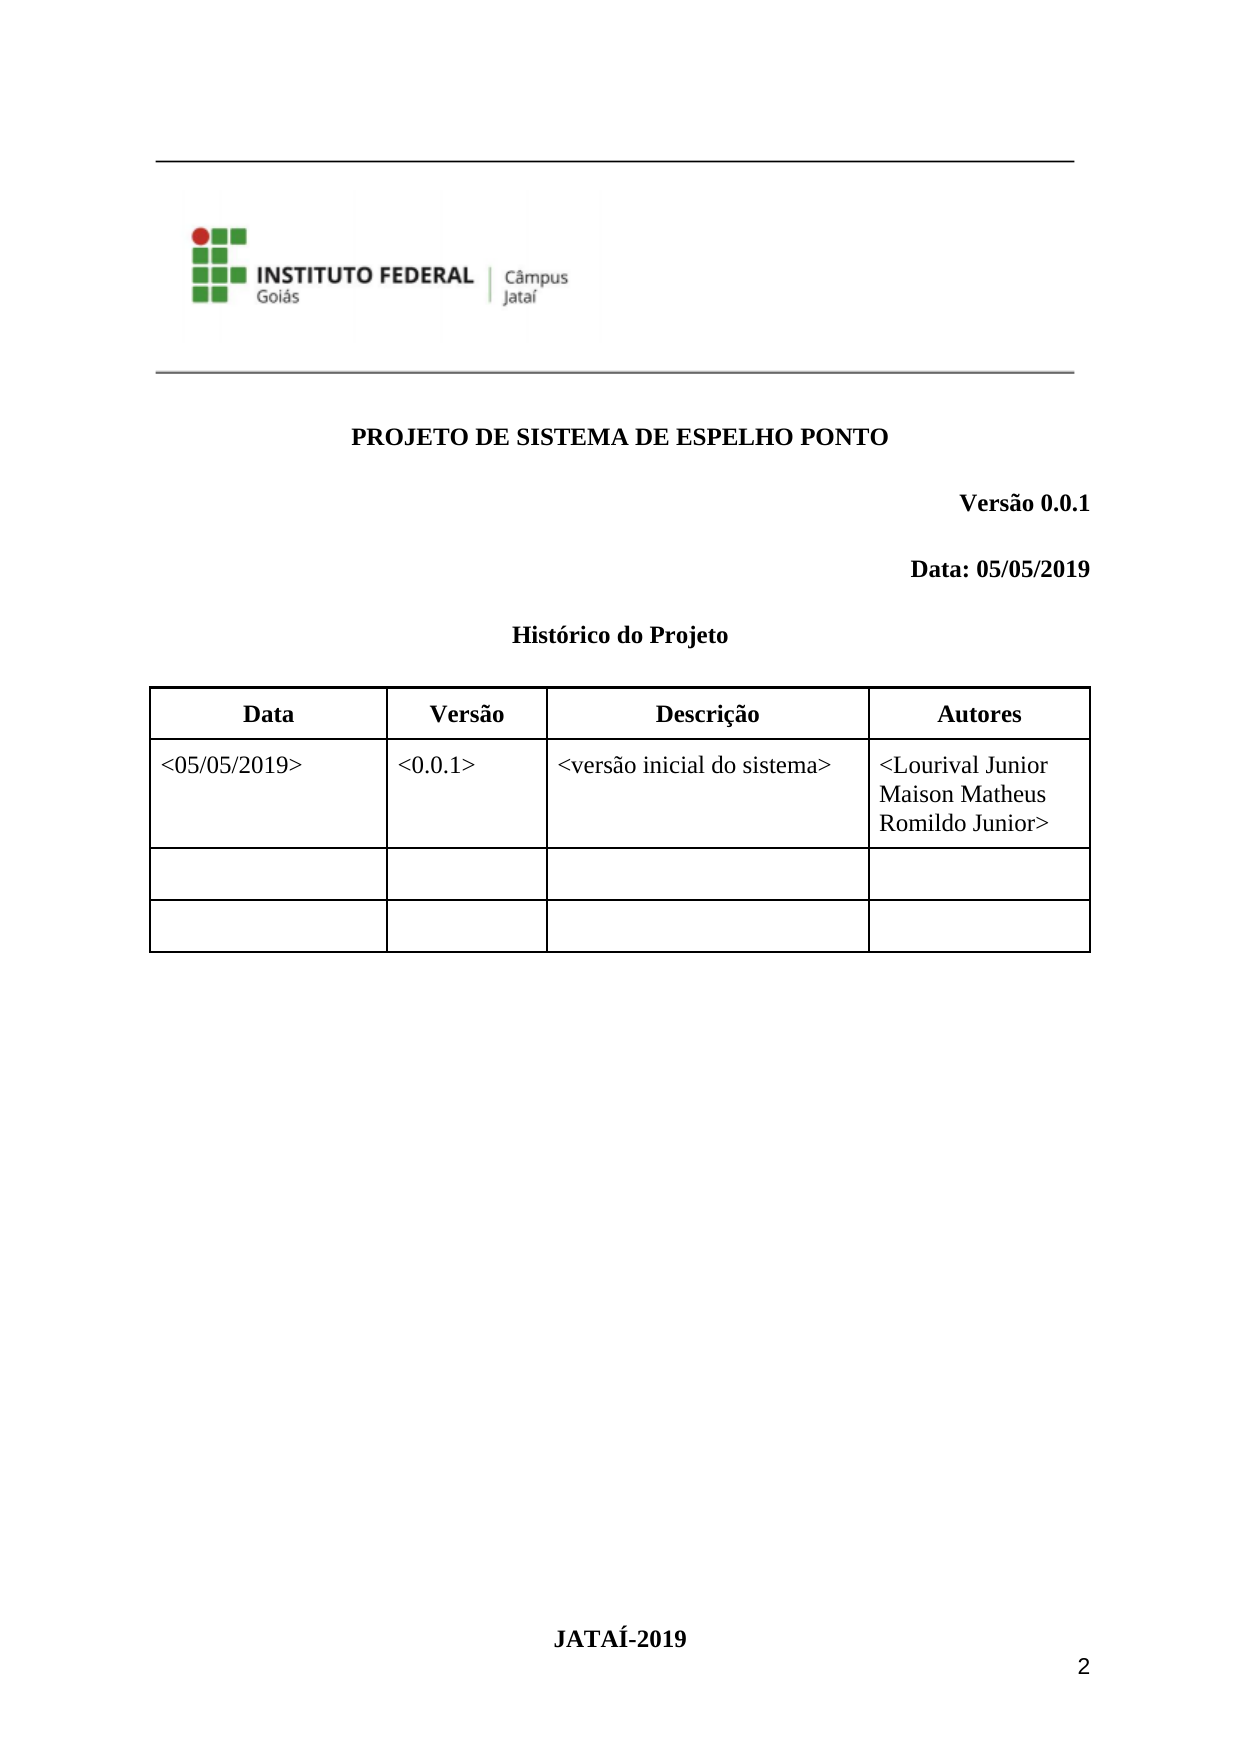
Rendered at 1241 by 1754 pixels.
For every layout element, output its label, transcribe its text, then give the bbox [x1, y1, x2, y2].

text Versão 0.0.1 [150, 488, 1090, 517]
text Data: 05/05/2019 [150, 554, 1090, 583]
table_cell [151, 901, 386, 951]
text Histórico do Projeto [150, 620, 1090, 649]
table_cell <Lourival Junior Maison Matheus Romildo Junior> [870, 740, 1089, 847]
table_cell [388, 849, 546, 899]
table_cell [388, 901, 546, 951]
picture [150, 150, 1091, 386]
table_header Versão [388, 689, 546, 738]
table_cell [151, 849, 386, 899]
table_header Data [151, 689, 386, 738]
table_cell <versão inicial do sistema> [548, 740, 868, 847]
table_cell [548, 901, 868, 951]
table_cell [548, 849, 868, 899]
table_cell <0.0.1> [388, 740, 546, 847]
table_cell [870, 901, 1089, 951]
table_header Descrição [548, 689, 868, 738]
table_cell <05/05/2019> [151, 740, 386, 847]
table_header Autores [870, 689, 1089, 738]
table_cell [870, 849, 1089, 899]
text PROJETO DE SISTEMA DE ESPELHO PONTO [150, 422, 1090, 451]
